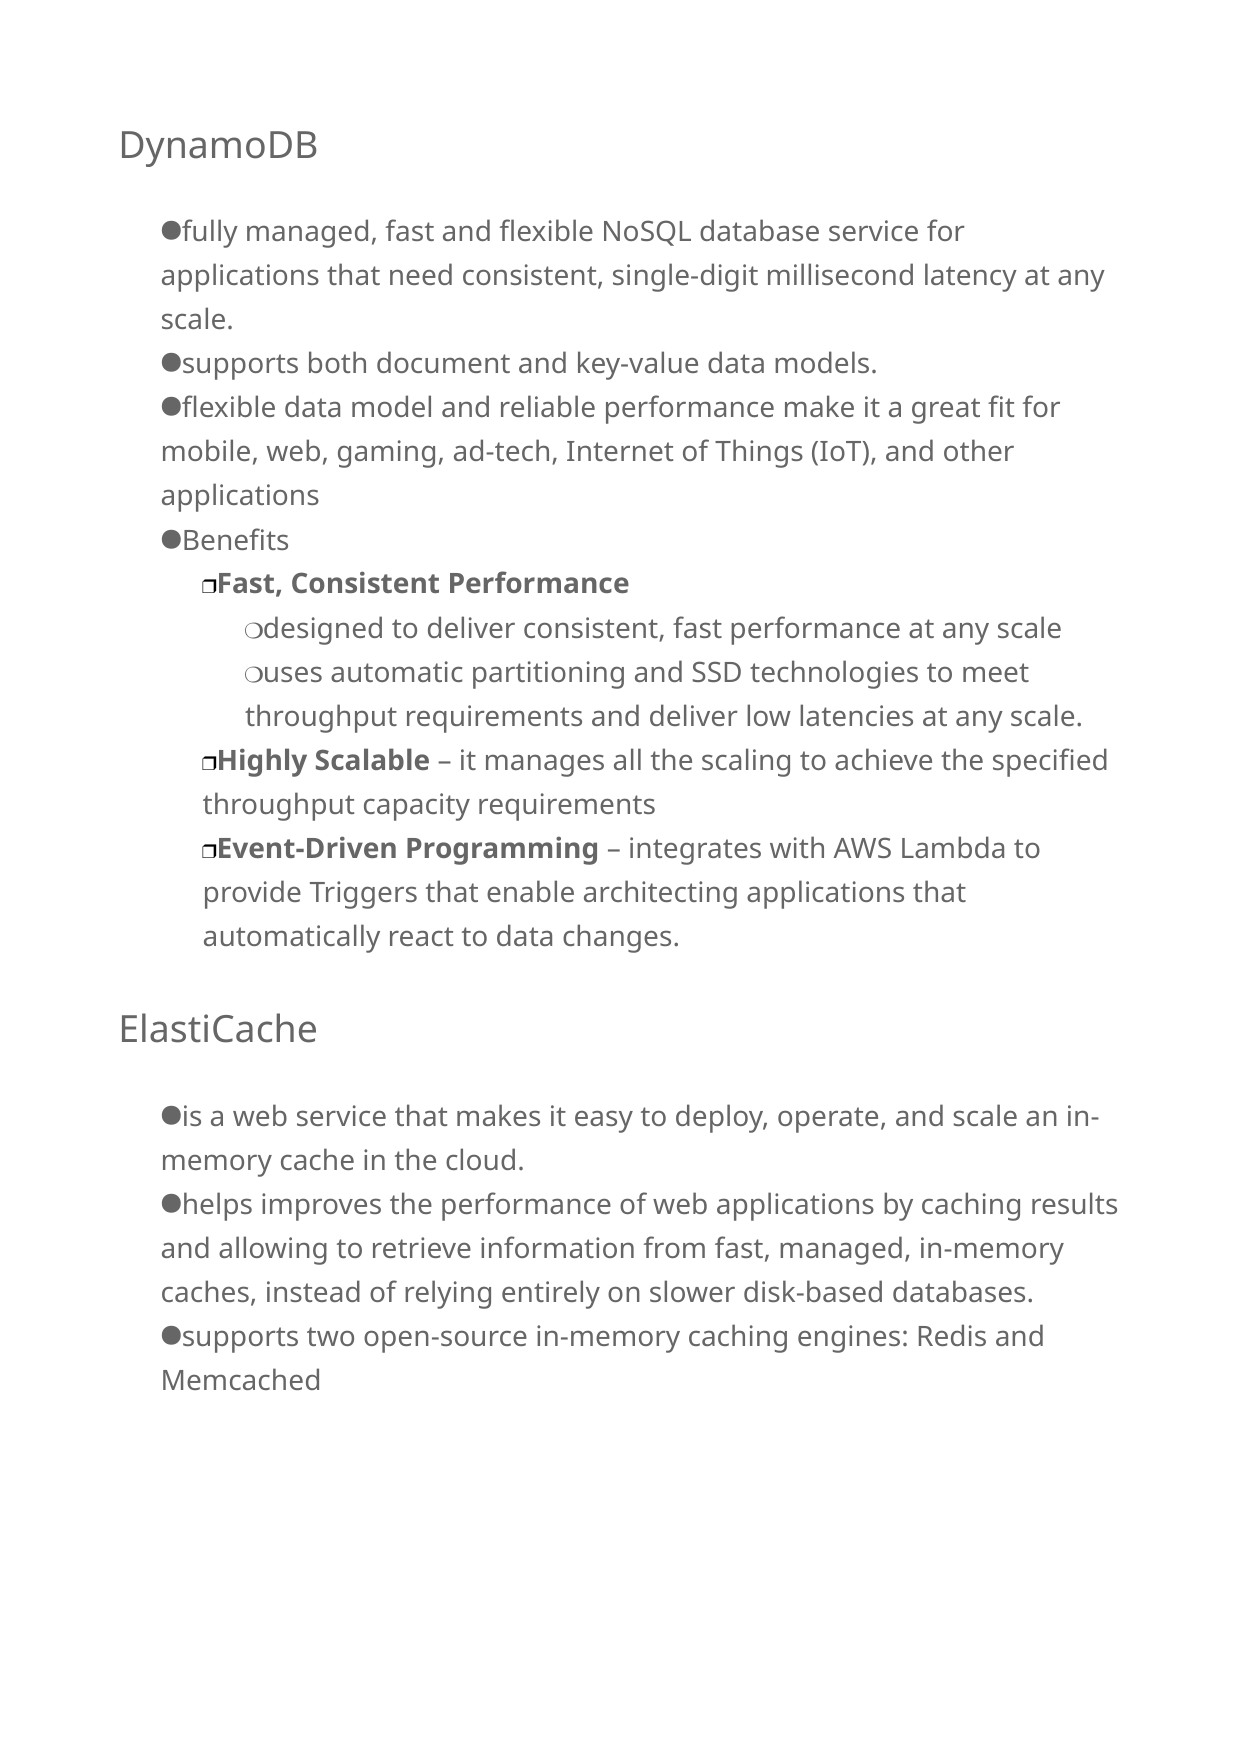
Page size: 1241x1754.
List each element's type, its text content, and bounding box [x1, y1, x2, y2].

list helps improves the performance of web applications by caching results and allowing to retrieve information from fast, managed, in-memory caches, instead of relying entirely on slower disk-based databases. [118, 1184, 1122, 1310]
list Event-Driven Programming – integrates with AWS Lambda to provide Triggers that enable architecting applications that automatically react to data changes. [118, 828, 1122, 955]
list uses automatic partitioning and SSD technologies to meet throughput requirements and deliver low latencies at any scale. [118, 652, 1122, 734]
list supports both document and key-value data models. [118, 343, 1122, 382]
list fully managed, fast and flexible NoSQL database service for applications that need consistent, single-digit millisecond latency at any scale. [118, 211, 1122, 338]
list Fast, Consistent Performance [118, 564, 1122, 602]
list flexible data model and reliable performance make it a great fit for mobile, web, gaming, ad-tech, Internet of Things (IoT), and other applications [118, 388, 1122, 514]
list is a web service that makes it easy to deploy, operate, and scale an in-memory cache in the cloud. [118, 1096, 1122, 1178]
list Benefits [118, 520, 1122, 558]
list supports two open-source in-memory caching engines: Redis and Memcached [118, 1316, 1122, 1398]
subtitle DynamoDB [118, 118, 1122, 169]
list Highly Scalable – it manages all the scaling to achieve the specified throughput capacity requirements [118, 740, 1122, 822]
subtitle ElastiCache [118, 1003, 1122, 1054]
list designed to deliver consistent, fast performance at any scale [118, 608, 1122, 646]
